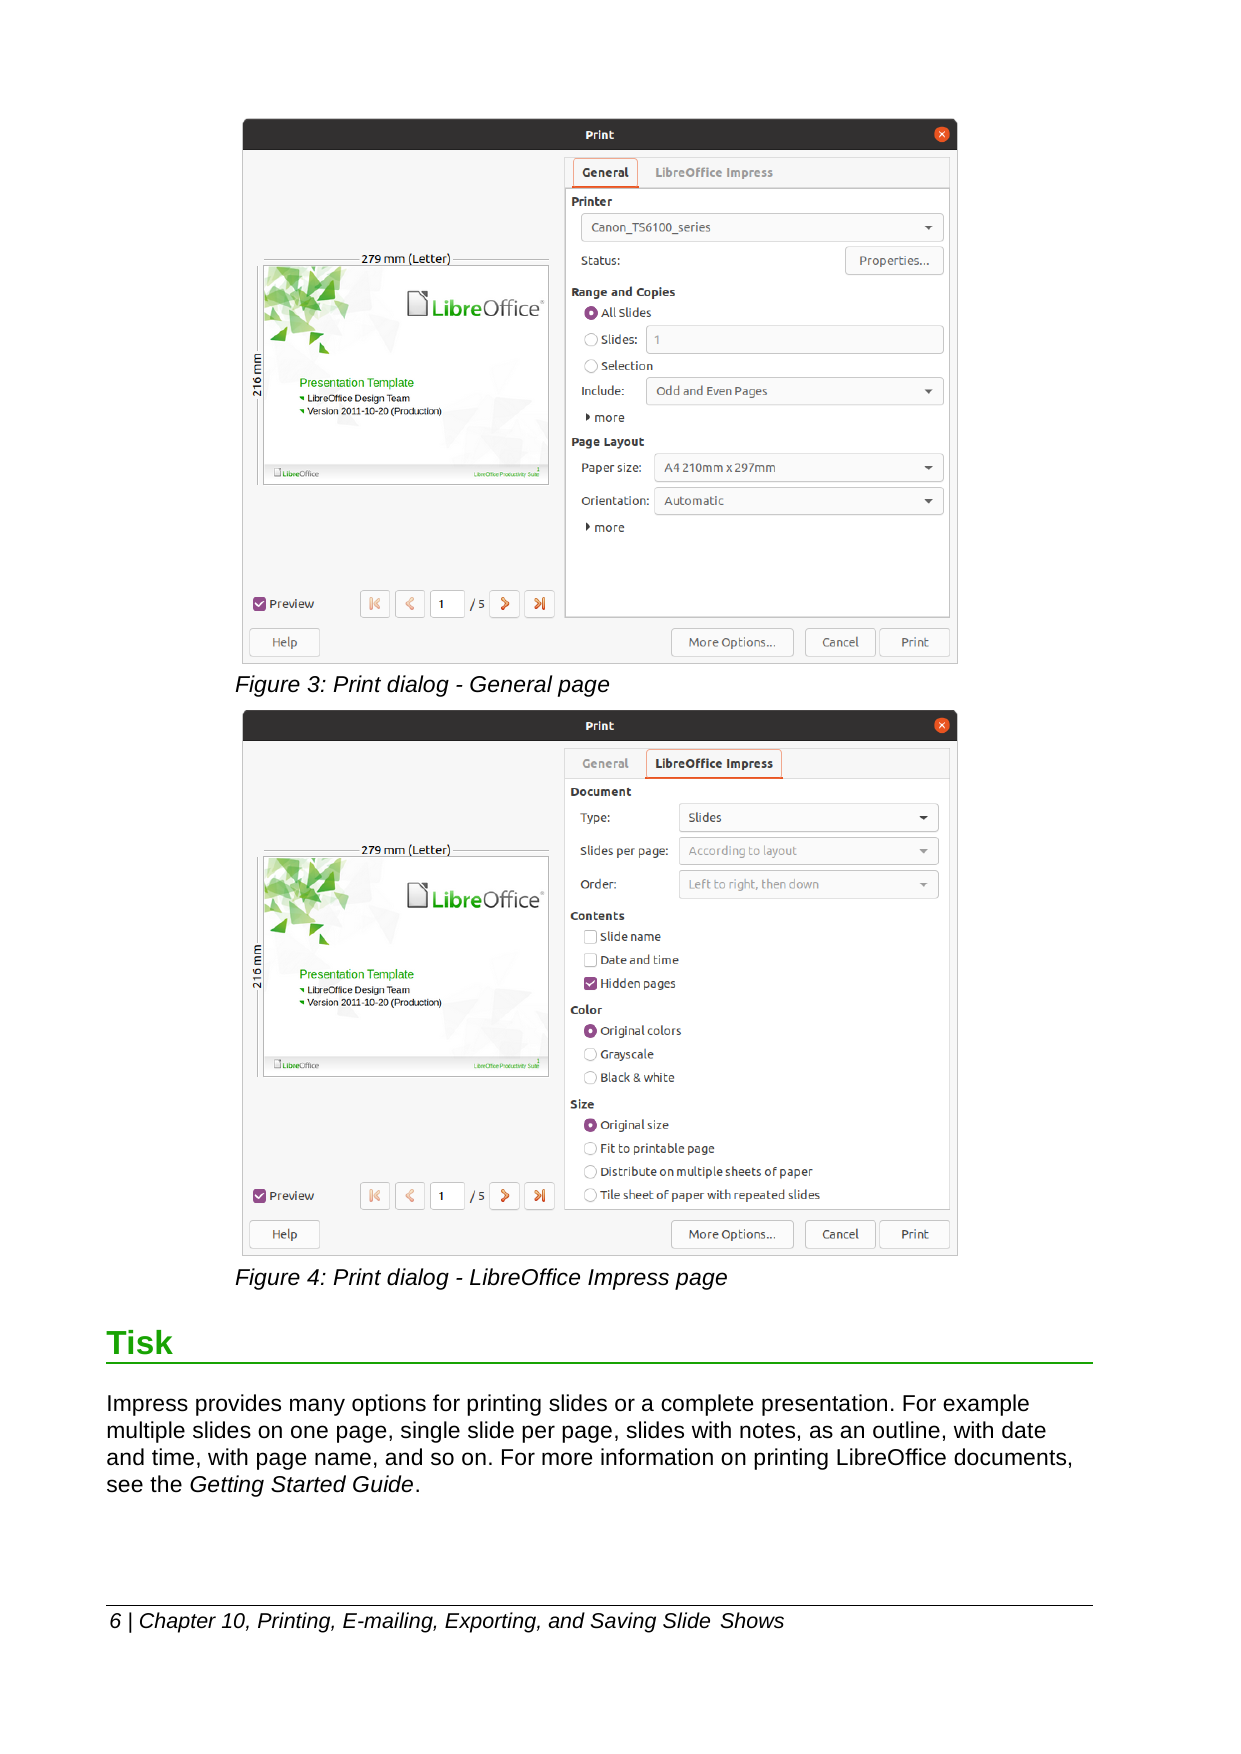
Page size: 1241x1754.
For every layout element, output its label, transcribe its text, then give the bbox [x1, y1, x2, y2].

text Figure 4: Print dialog - LibreOffice Impress page [235, 1263, 964, 1290]
text Figure 3: Print dialog - General page [235, 671, 964, 698]
text Impress provides many options for printing slides or a complete presentation. For example multiple slides on one page, single slide per page, slides with notes, as an outline, with date and time, with page name, and so on. For more information on printing LibreOffice documents, see the Getting Started Guide. [106, 1389, 1093, 1497]
subtitle Tisk [106, 1323, 1093, 1362]
picture [234, 710, 964, 1263]
picture [234, 118, 964, 671]
